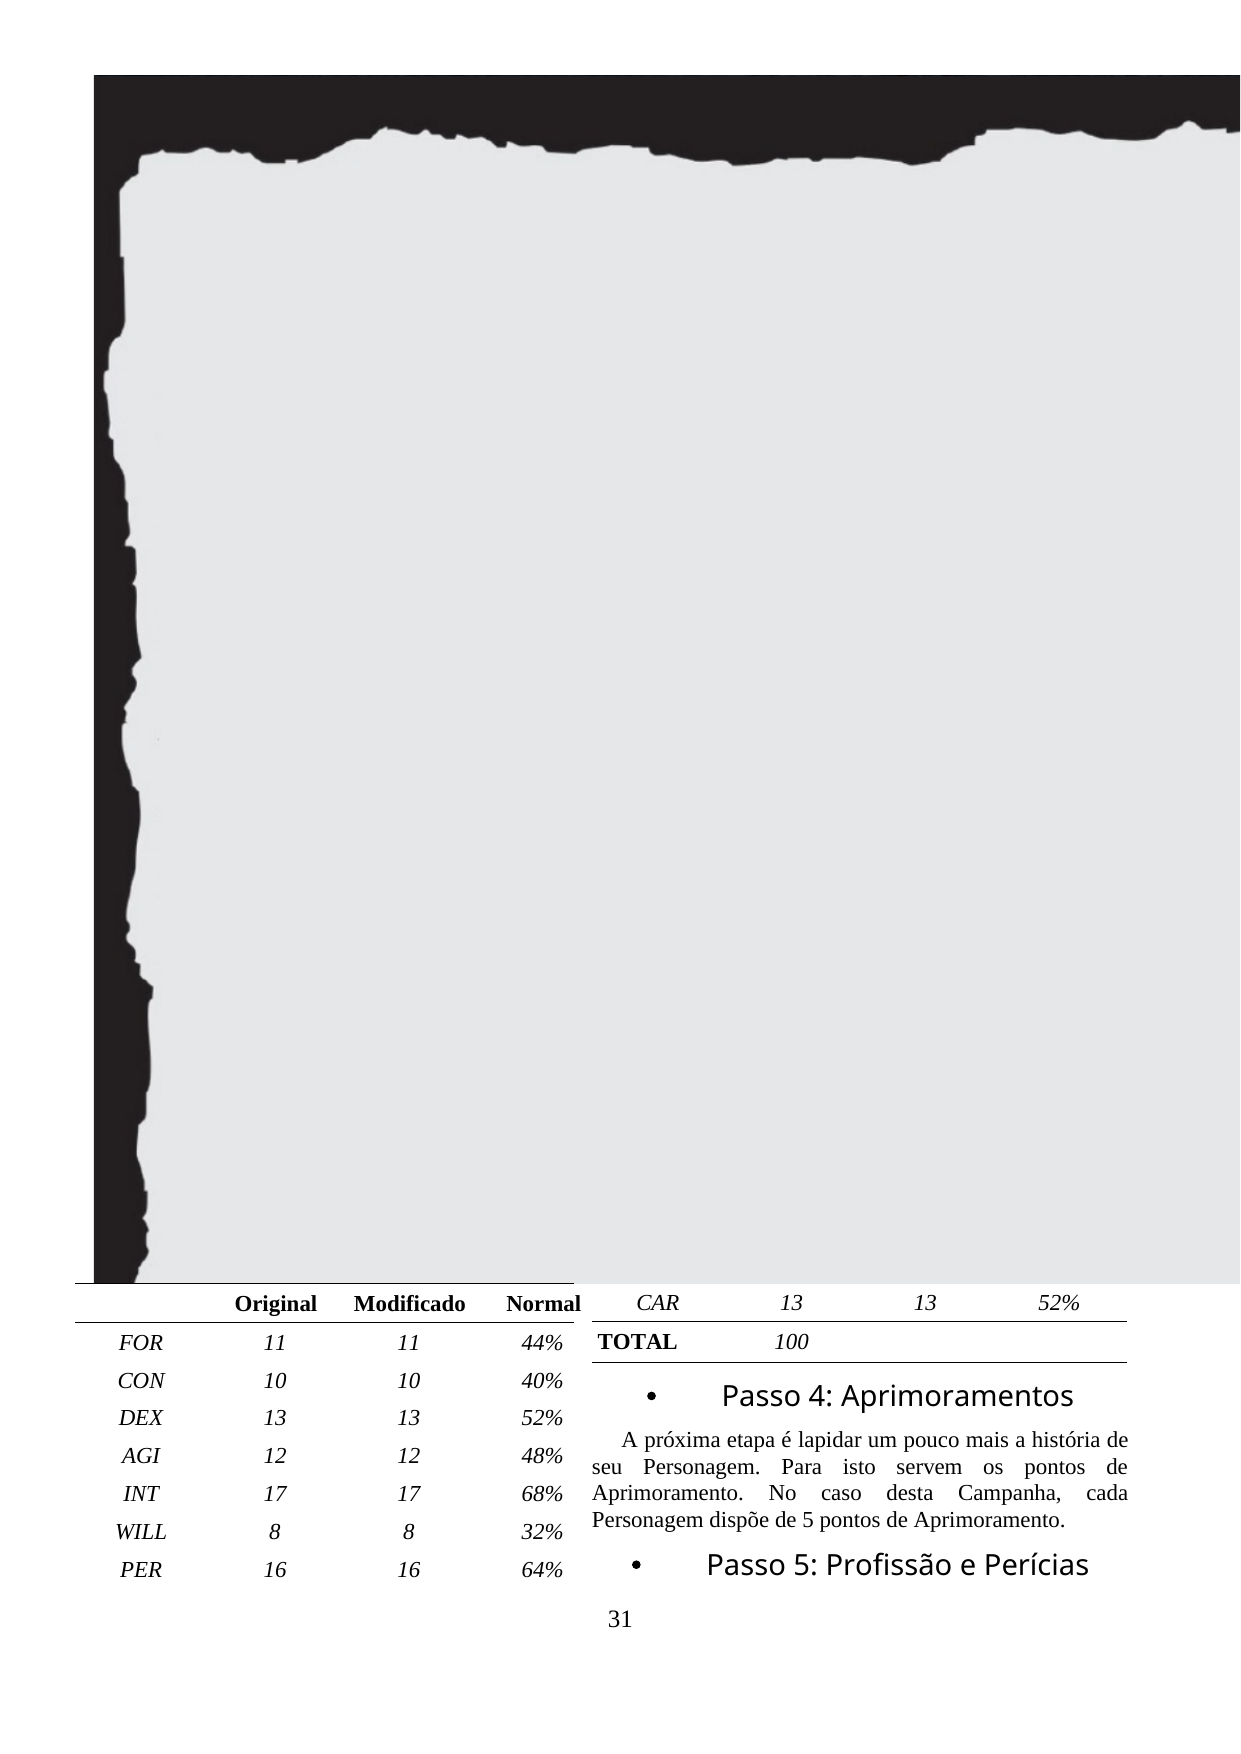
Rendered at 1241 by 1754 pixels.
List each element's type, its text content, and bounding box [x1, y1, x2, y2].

table_cell 17 [209, 1474, 343, 1512]
table_cell 52% [993, 1284, 1127, 1321]
table_cell CAR [592, 1284, 726, 1321]
table_cell 13 [859, 1284, 993, 1321]
table_cell 12 [343, 1437, 477, 1474]
table_cell FOR [75, 1323, 209, 1361]
table_cell CON [75, 1361, 209, 1399]
table_cell 48% [477, 1437, 574, 1474]
table_cell 10 [343, 1361, 477, 1399]
table_cell 8 [209, 1512, 343, 1550]
table_cell 8 [343, 1512, 477, 1550]
table_cell 10 [209, 1361, 343, 1399]
table_cell INT [75, 1474, 209, 1512]
subtitle Passo 5: Profissão e Perícias [592, 1544, 1129, 1583]
subtitle Passo 4: Aprimoramentos [592, 1375, 1129, 1415]
table_cell [859, 1322, 993, 1362]
text A próxima etapa é lapidar um pouco mais a história de seu Personagem. Para isto servem os pontos de Aprimoramento. No caso desta Campanha, cada Personagem dispõe de 5 pontos de Aprimoramento. [592, 1427, 1129, 1532]
table_header Modificado [343, 1284, 477, 1322]
table_cell 13 [726, 1284, 859, 1321]
table_cell 68% [477, 1474, 574, 1512]
table_cell TOTAL [592, 1322, 726, 1362]
table_cell [993, 1322, 1127, 1362]
table_cell 52% [477, 1399, 574, 1437]
table_header [75, 1284, 209, 1322]
table_cell 44% [477, 1323, 574, 1361]
table_header Original [209, 1284, 343, 1322]
table_cell 16 [343, 1550, 477, 1588]
table_cell 16 [209, 1550, 343, 1588]
table_cell 64% [477, 1550, 574, 1588]
picture [93, 75, 1241, 1284]
table_cell 12 [209, 1437, 343, 1474]
table_cell WILL [75, 1512, 209, 1550]
table_cell 32% [477, 1512, 574, 1550]
table_cell PER [75, 1550, 209, 1588]
table_cell DEX [75, 1399, 209, 1437]
table_cell 100 [726, 1322, 859, 1362]
table_cell 17 [343, 1474, 477, 1512]
table_cell AGI [75, 1437, 209, 1474]
table_cell 11 [209, 1323, 343, 1361]
table_cell 40% [477, 1361, 574, 1399]
table_cell 13 [209, 1399, 343, 1437]
table_header Teste Normal [477, 1284, 574, 1322]
table_cell 13 [343, 1399, 477, 1437]
table_cell 11 [343, 1323, 477, 1361]
